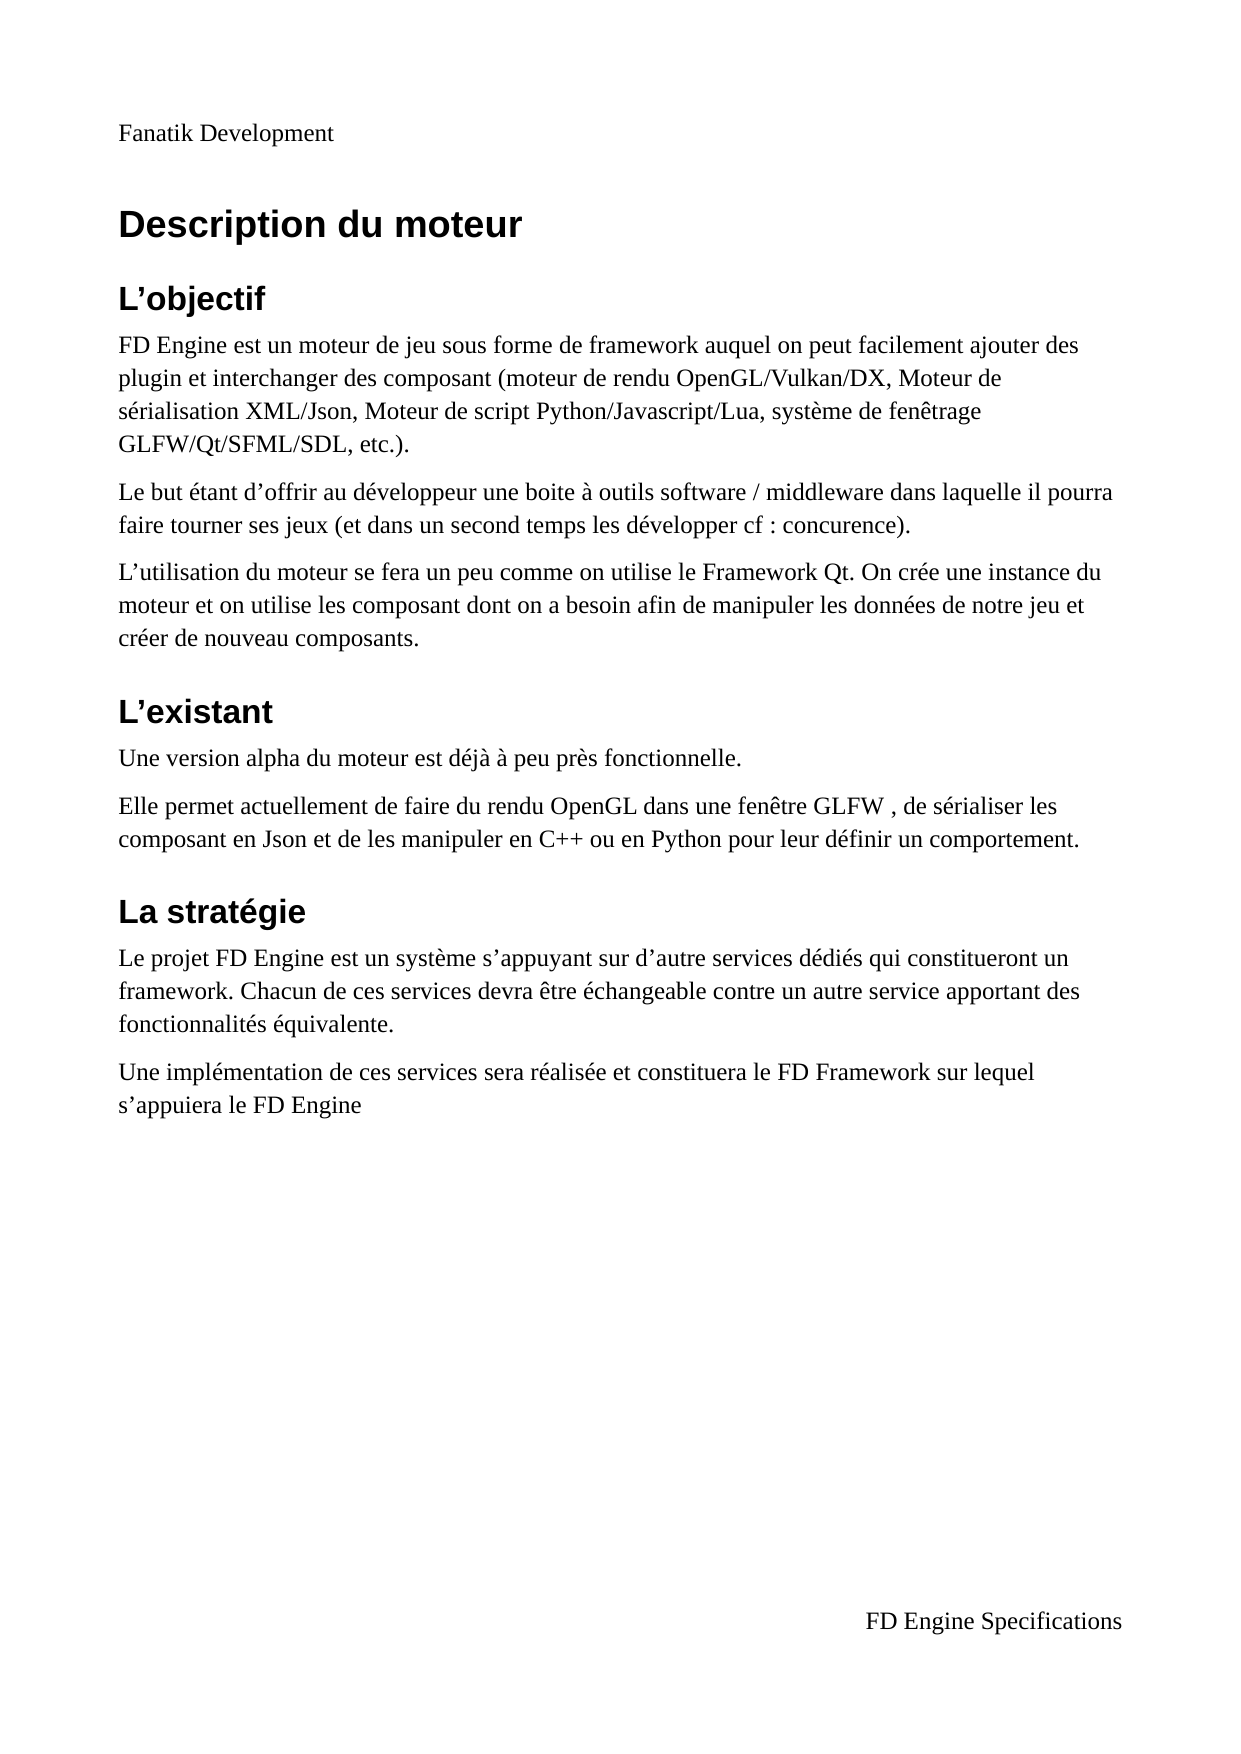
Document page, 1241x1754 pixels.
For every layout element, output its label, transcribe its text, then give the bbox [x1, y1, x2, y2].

text Une version alpha du moteur est déjà à peu près fonctionnelle. [118, 743, 1122, 772]
subtitle La stratégie [118, 892, 1122, 931]
subtitle L’existant [118, 692, 1122, 731]
text Une implémentation de ces services sera réalisée et constituera le FD Framework sur lequel s’appuiera le FD Engine [118, 1057, 1122, 1119]
subtitle L’objectif [118, 279, 1122, 318]
text L’utilisation du moteur se fera un peu comme on utilise le Framework Qt. On crée une instance du moteur et on utilise les composant dont on a besoin afin de manipuler les données de notre jeu et créer de nouveau composants. [118, 557, 1122, 652]
text FD Engine est un moteur de jeu sous forme de framework auquel on peut facilement ajouter des plugin et interchanger des composant (moteur de rendu OpenGL/Vulkan/DX, Moteur de sérialisation XML/Json, Moteur de script Python/Javascript/Lua, système de fenêtrage GLFW/Qt/SFML/SDL, etc.). [118, 330, 1122, 458]
text Le but étant d’offrir au développeur une boite à outils software / middleware dans laquelle il pourra faire tourner ses jeux (et dans un second temps les développer cf : concurence). [118, 477, 1122, 539]
text Elle permet actuellement de faire du rendu OpenGL dans une fenêtre GLFW , de sérialiser les composant en Json et de les manipuler en C++ ou en Python pour leur définir un comportement. [118, 791, 1122, 852]
text Le projet FD Engine est un système s’appuyant sur d’autre services dédiés qui constitueront un framework. Chacun de ces services devra être échangeable contre un autre service apportant des fonctionnalités équivalente. [118, 943, 1122, 1038]
subtitle Description du moteur [118, 202, 1122, 246]
